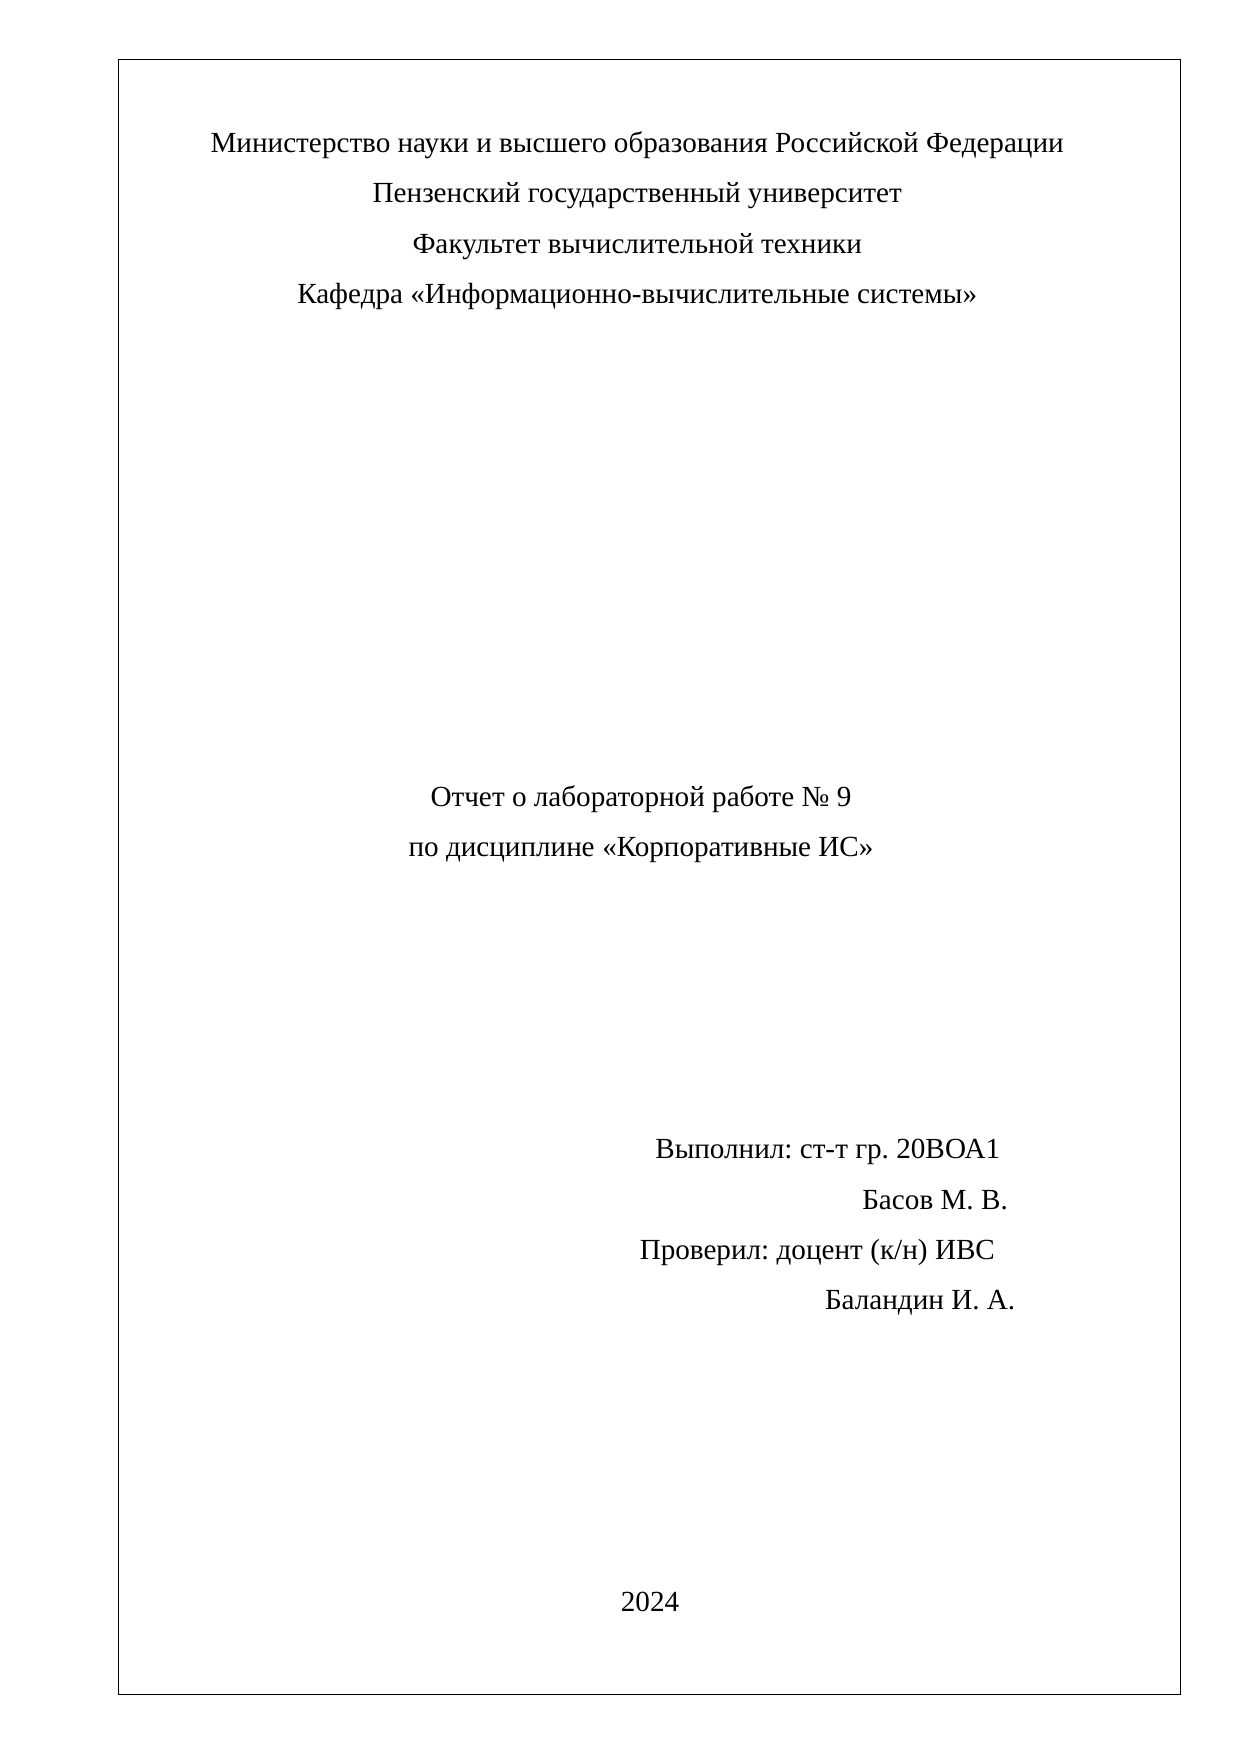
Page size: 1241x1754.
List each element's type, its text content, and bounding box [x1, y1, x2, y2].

text Проверил: доцент (к/н) ИВС [119, 1232, 1165, 1266]
text Выполнил: ст-т гр. 20ВОА1 [119, 1131, 1165, 1165]
text Отчет о лабораторной работе № 9 [119, 779, 1165, 813]
text Кафедра «Информационно-вычислительные системы» [119, 276, 1165, 310]
text Пензенский государственный университет [119, 176, 1165, 209]
text Баландин И. А. [119, 1282, 1165, 1316]
text Министерство науки и высшего образования Российской Федерации [119, 125, 1165, 159]
text Басов М. В. [119, 1182, 1165, 1215]
text 2024 [134, 1584, 1165, 1618]
text по дисциплине «Корпоративные ИС» [119, 829, 1165, 863]
text Факультет вычислительной техники [119, 226, 1165, 259]
